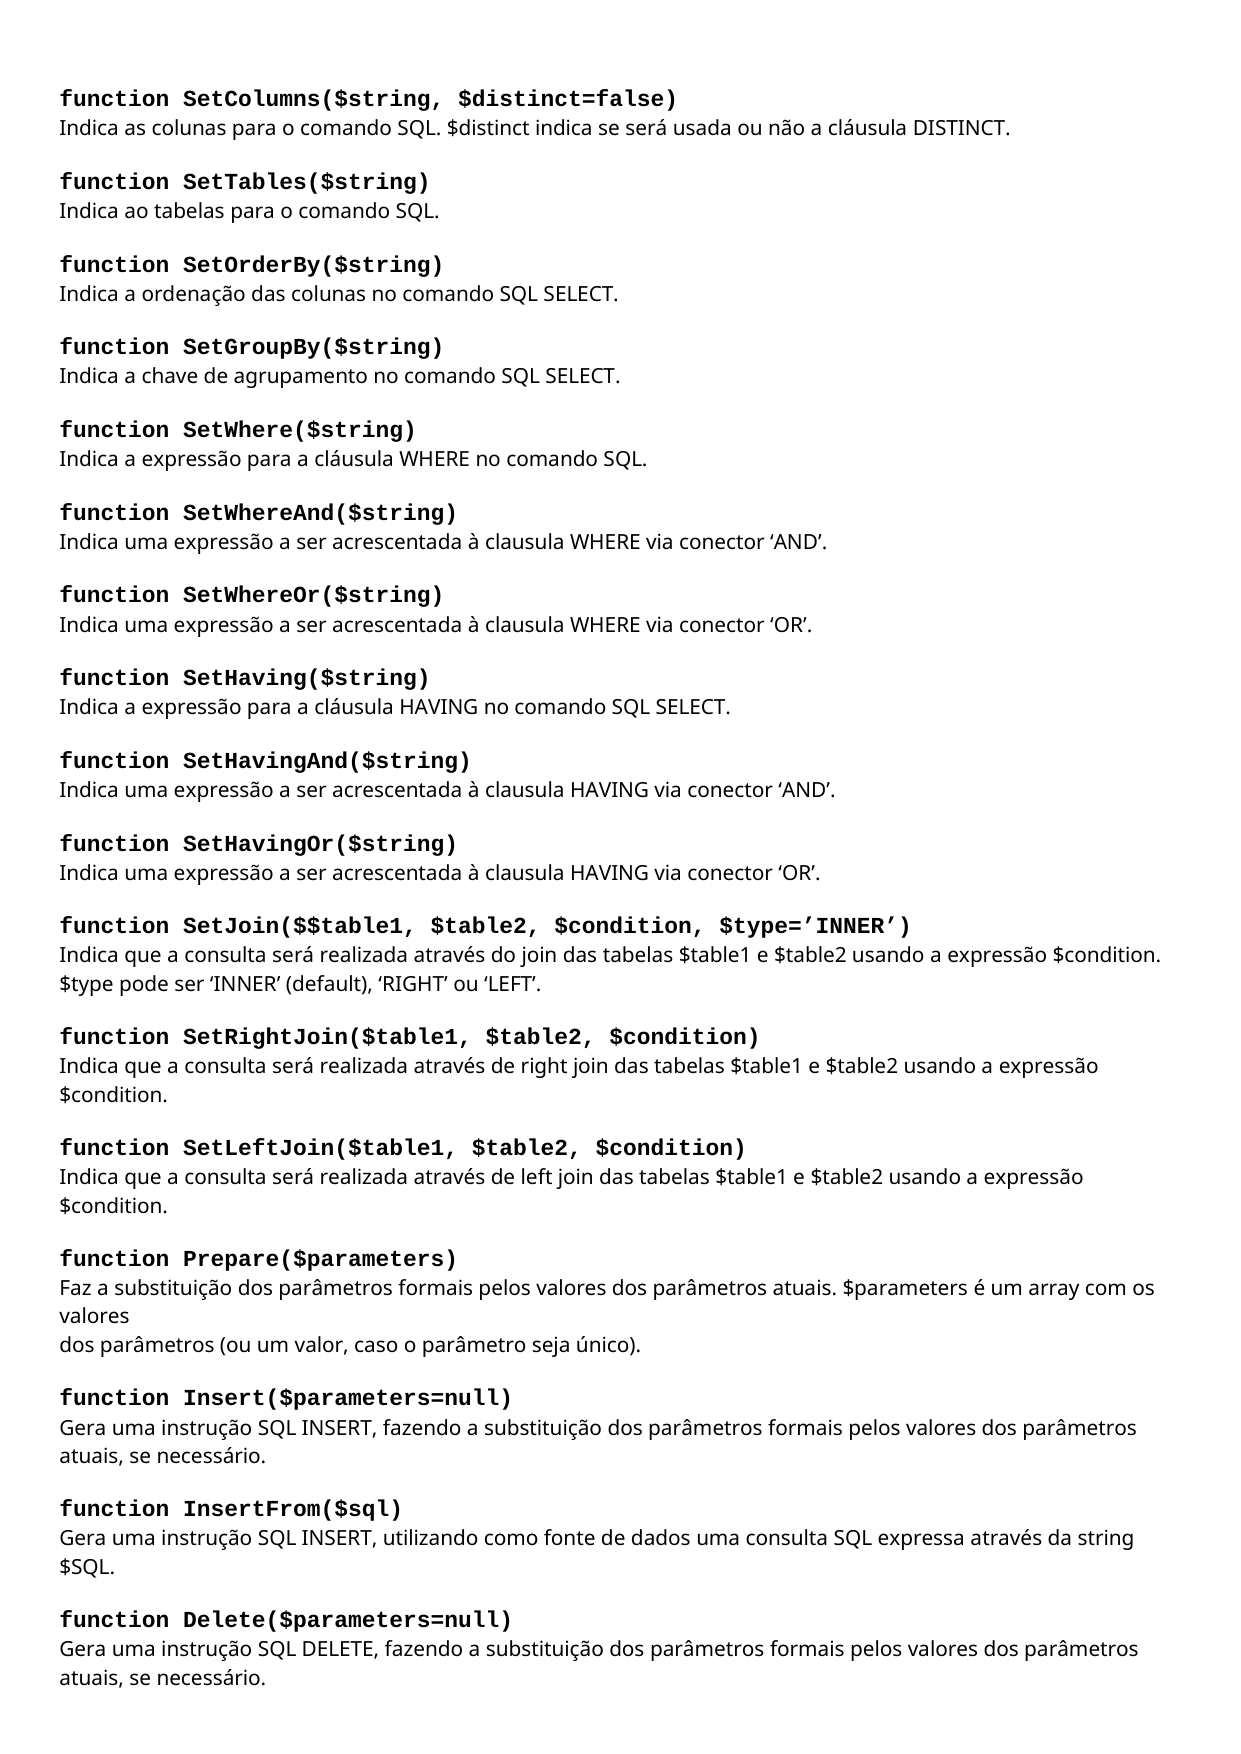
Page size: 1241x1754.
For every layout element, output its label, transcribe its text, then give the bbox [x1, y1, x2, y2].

text function Insert($parameters=null) [59, 1386, 1181, 1413]
text Indica uma expressão a ser acrescentada à clausula WHERE via conector ‘AND’. [59, 527, 1181, 555]
text function Prepare($parameters) [59, 1247, 1181, 1273]
text Indica uma expressão a ser acrescentada à clausula WHERE via conector ‘OR’. [59, 610, 1181, 638]
text Indica a chave de agrupamento no comando SQL SELECT. [59, 362, 1181, 390]
text function SetHavingAnd($string) [59, 749, 1181, 775]
text function SetOrderBy($string) [59, 253, 1181, 279]
text Indica uma expressão a ser acrescentada à clausula HAVING via conector ‘AND’. [59, 775, 1181, 803]
text Indica que a consulta será realizada através de left join das tabelas $table1 e $table2 usando a expressão $condition. [59, 1162, 1181, 1219]
text function SetColumns($string, $distinct=false) [59, 87, 1181, 113]
text function SetHaving($string) [59, 666, 1181, 692]
text function SetWhereOr($string) [59, 583, 1181, 610]
text Indica a ordenação das colunas no comando SQL SELECT. [59, 279, 1181, 307]
text function InsertFrom($sql) [59, 1497, 1181, 1523]
text function SetHavingOr($string) [59, 832, 1181, 858]
text Gera uma instrução SQL INSERT, fazendo a substituição dos parâmetros formais pelos valores dos parâmetros atuais, se necessário. [59, 1413, 1181, 1469]
text dos parâmetros (ou um valor, caso o parâmetro seja único). [59, 1330, 1181, 1358]
text function SetWhere($string) [59, 418, 1181, 444]
text Indica a expressão para a cláusula HAVING no comando SQL SELECT. [59, 692, 1181, 721]
text function SetGroupBy($string) [59, 335, 1181, 362]
text function SetTables($string) [59, 170, 1181, 196]
text function SetLeftJoin($table1, $table2, $condition) [59, 1136, 1181, 1162]
text Indica uma expressão a ser acrescentada à clausula HAVING via conector ‘OR’. [59, 858, 1181, 886]
text function Delete($parameters=null) [59, 1608, 1181, 1634]
text function SetRightJoin($table1, $table2, $condition) [59, 1025, 1181, 1052]
text Indica a expressão para a cláusula WHERE no comando SQL. [59, 444, 1181, 473]
text Faz a substituição dos parâmetros formais pelos valores dos parâmetros atuais. $parameters é um array com os valores [59, 1273, 1181, 1330]
text function SetJoin($$table1, $table2, $condition, $type=’INNER’) [59, 914, 1181, 941]
text Gera uma instrução SQL DELETE, fazendo a substituição dos parâmetros formais pelos valores dos parâmetros atuais, se necessário. [59, 1634, 1181, 1691]
text function SetWhereAnd($string) [59, 501, 1181, 527]
text Gera uma instrução SQL INSERT, utilizando como fonte de dados uma consulta SQL expressa através da string $SQL. [59, 1523, 1181, 1580]
text Indica que a consulta será realizada através do join das tabelas $table1 e $table2 usando a expressão $condition. $type pode ser ‘INNER’ (default), ‘RIGHT’ ou ‘LEFT’. [59, 941, 1181, 997]
text Indica as colunas para o comando SQL. $distinct indica se será usada ou não a cláusula DISTINCT. [59, 113, 1181, 142]
text Indica ao tabelas para o comando SQL. [59, 196, 1181, 224]
text Indica que a consulta será realizada através de right join das tabelas $table1 e $table2 usando a expressão $condition. [59, 1052, 1181, 1108]
